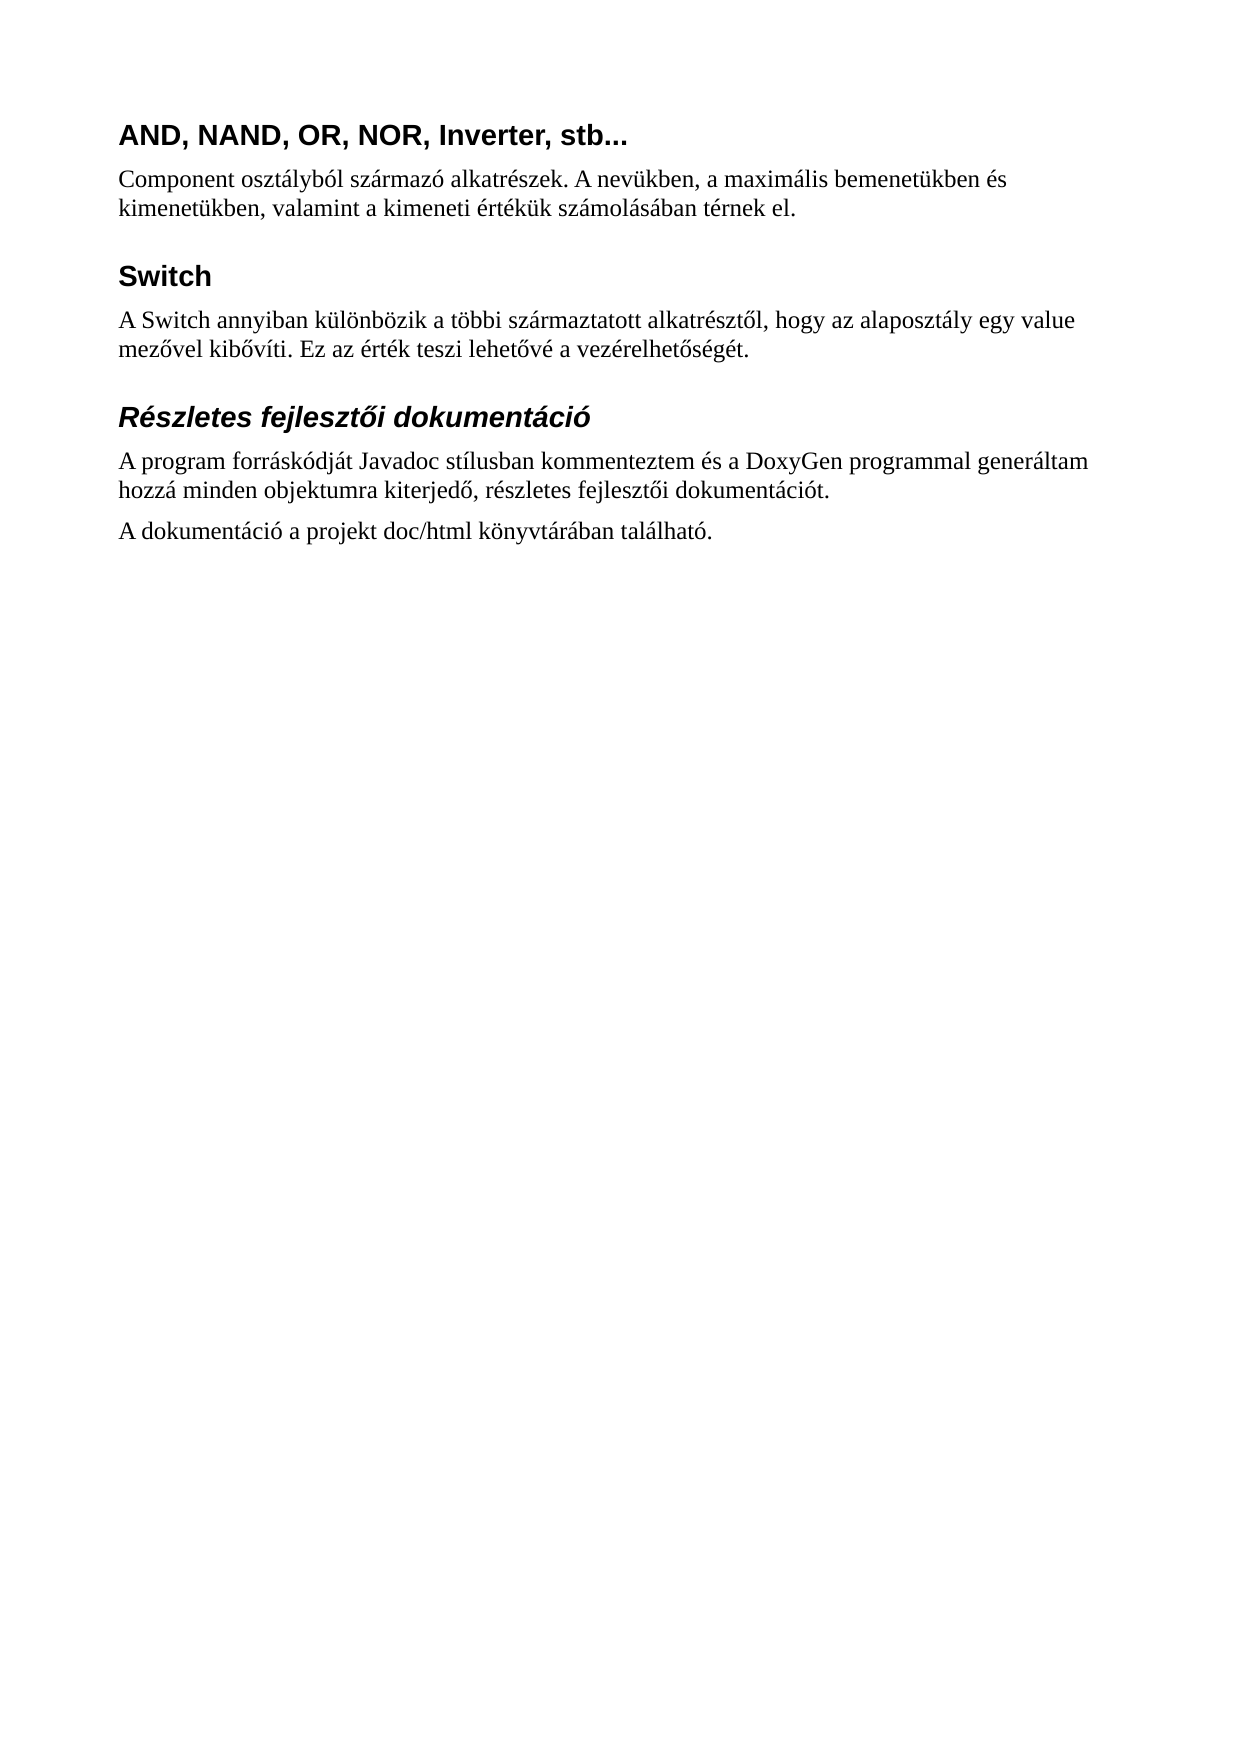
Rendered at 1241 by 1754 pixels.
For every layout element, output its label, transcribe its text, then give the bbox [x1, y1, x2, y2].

text A Switch annyiban különbözik a többi származtatott alkatrésztől, hogy az alaposztály egy value mezővel kibővíti. Ez az érték teszi lehetővé a vezérelhetőségét. [118, 305, 1122, 363]
text A program forráskódját Javadoc stílusban kommenteztem és a DoxyGen programmal generáltam hozzá minden objektumra kiterjedő, részletes fejlesztői dokumentációt. [118, 446, 1122, 504]
subtitle AND, NAND, OR, NOR, Inverter, stb... [118, 118, 1122, 152]
subtitle Switch [118, 259, 1122, 293]
text A dokumentáció a projekt doc/html könyvtárában található. [118, 516, 1122, 545]
text Component osztályból származó alkatrészek. A nevükben, a maximális bemenetükben és kimenetükben, valamint a kimeneti értékük számolásában térnek el. [118, 164, 1122, 222]
subtitle Részletes fejlesztői dokumentáció [118, 400, 1122, 434]
